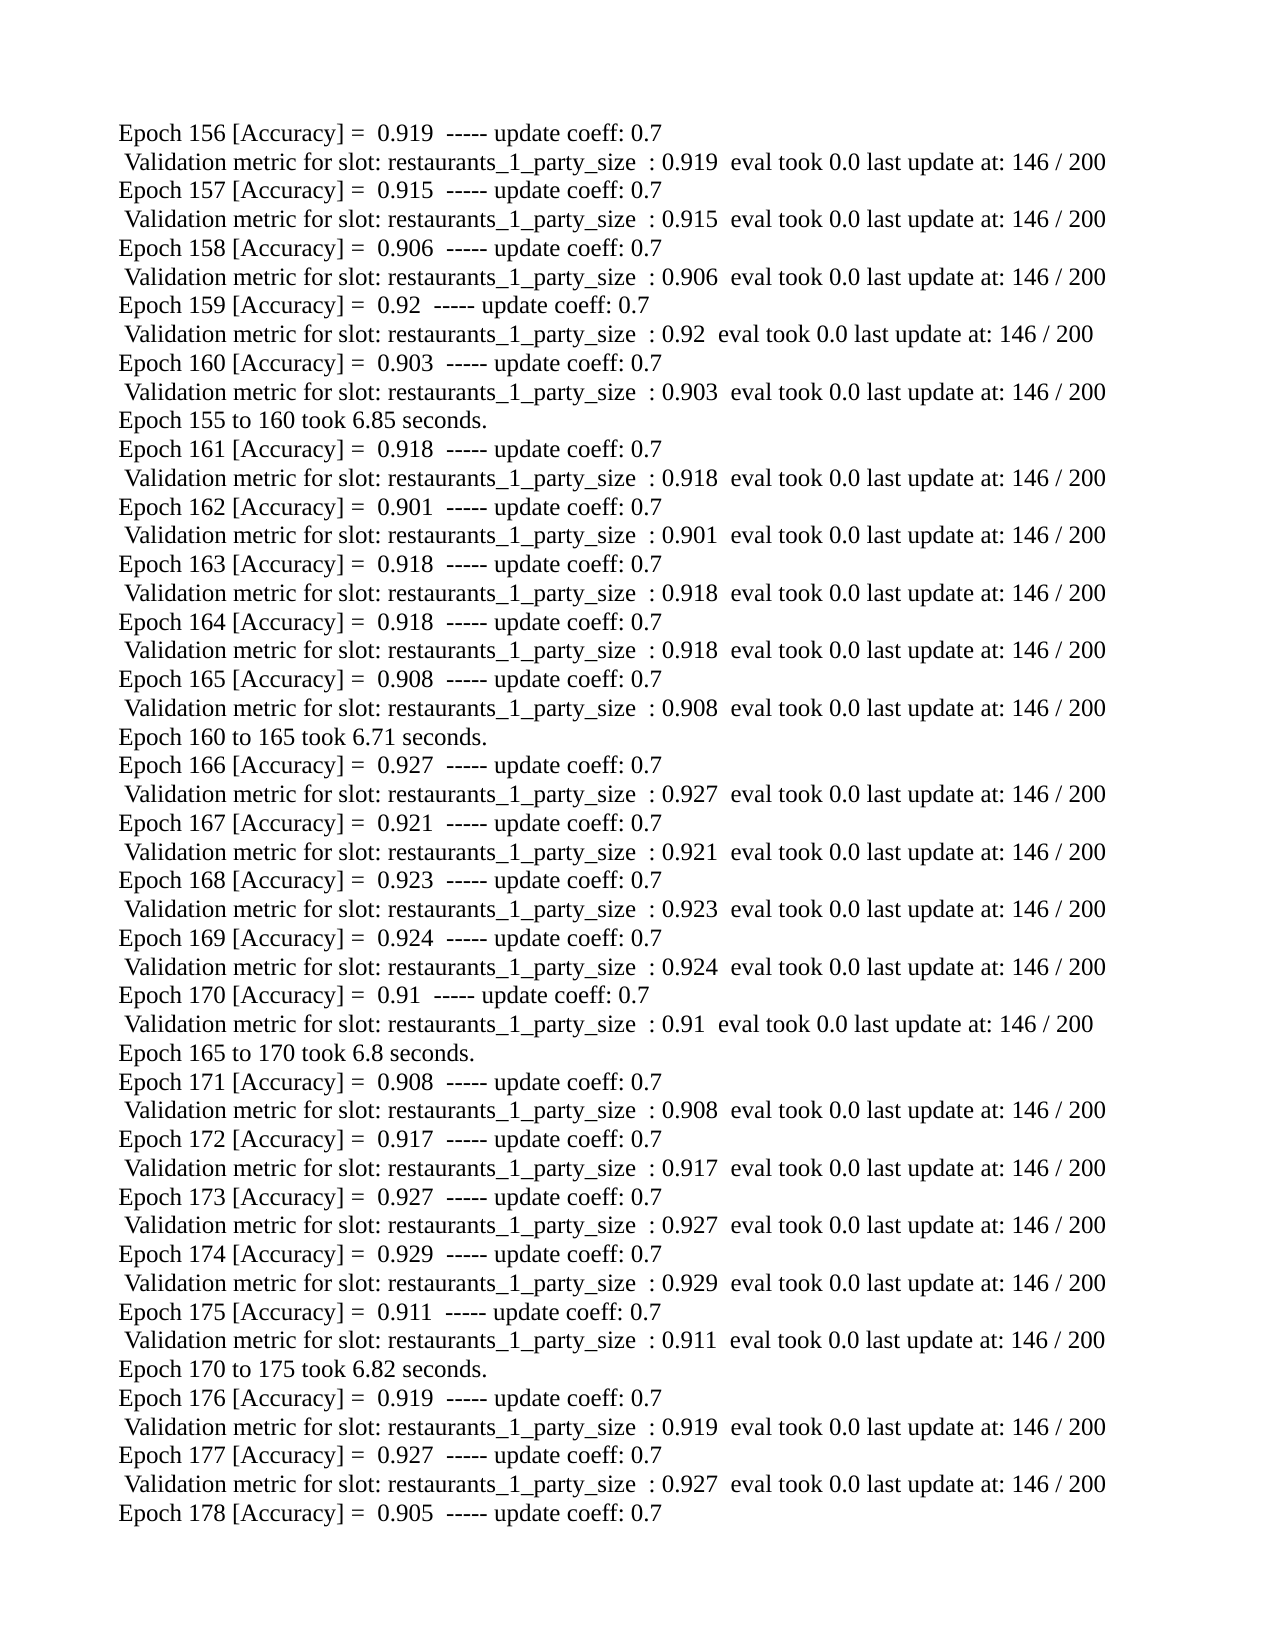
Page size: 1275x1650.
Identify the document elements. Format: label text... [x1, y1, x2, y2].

text Validation metric for slot: restaurants_1_party_size : 0.903 eval took 0.0 last update at: 146 / 200 [118, 377, 1157, 406]
text Validation metric for slot: restaurants_1_party_size : 0.923 eval took 0.0 last update at: 146 / 200 [118, 894, 1157, 923]
text Validation metric for slot: restaurants_1_party_size : 0.915 eval took 0.0 last update at: 146 / 200 [118, 204, 1157, 233]
text Validation metric for slot: restaurants_1_party_size : 0.908 eval took 0.0 last update at: 146 / 200 [118, 693, 1157, 722]
text Epoch 166 [Accuracy] = 0.927 ----- update coeff: 0.7 [118, 751, 1157, 779]
text Epoch 164 [Accuracy] = 0.918 ----- update coeff: 0.7 [118, 607, 1157, 636]
text Validation metric for slot: restaurants_1_party_size : 0.917 eval took 0.0 last update at: 146 / 200 [118, 1153, 1157, 1182]
text Validation metric for slot: restaurants_1_party_size : 0.927 eval took 0.0 last update at: 146 / 200 [118, 1211, 1157, 1239]
text Epoch 165 to 170 took 6.8 seconds. [118, 1038, 1157, 1067]
text Epoch 160 to 165 took 6.71 seconds. [118, 722, 1157, 751]
text Epoch 178 [Accuracy] = 0.905 ----- update coeff: 0.7 [118, 1498, 1157, 1527]
text Epoch 160 [Accuracy] = 0.903 ----- update coeff: 0.7 [118, 348, 1157, 377]
text Validation metric for slot: restaurants_1_party_size : 0.92 eval took 0.0 last update at: 146 / 200 [118, 319, 1157, 348]
text Epoch 163 [Accuracy] = 0.918 ----- update coeff: 0.7 [118, 549, 1157, 578]
text Epoch 172 [Accuracy] = 0.917 ----- update coeff: 0.7 [118, 1124, 1157, 1153]
text Validation metric for slot: restaurants_1_party_size : 0.921 eval took 0.0 last update at: 146 / 200 [118, 837, 1157, 866]
text Epoch 158 [Accuracy] = 0.906 ----- update coeff: 0.7 [118, 233, 1157, 262]
text Epoch 171 [Accuracy] = 0.908 ----- update coeff: 0.7 [118, 1067, 1157, 1096]
text Validation metric for slot: restaurants_1_party_size : 0.91 eval took 0.0 last update at: 146 / 200 [118, 1009, 1157, 1038]
text Epoch 170 to 175 took 6.82 seconds. [118, 1354, 1157, 1383]
text Epoch 174 [Accuracy] = 0.929 ----- update coeff: 0.7 [118, 1239, 1157, 1268]
text Epoch 167 [Accuracy] = 0.921 ----- update coeff: 0.7 [118, 808, 1157, 837]
text Epoch 168 [Accuracy] = 0.923 ----- update coeff: 0.7 [118, 866, 1157, 894]
text Epoch 159 [Accuracy] = 0.92 ----- update coeff: 0.7 [118, 291, 1157, 319]
text Validation metric for slot: restaurants_1_party_size : 0.901 eval took 0.0 last update at: 146 / 200 [118, 521, 1157, 549]
text Validation metric for slot: restaurants_1_party_size : 0.919 eval took 0.0 last update at: 146 / 200 [118, 147, 1157, 176]
text Validation metric for slot: restaurants_1_party_size : 0.929 eval took 0.0 last update at: 146 / 200 [118, 1268, 1157, 1297]
text Epoch 162 [Accuracy] = 0.901 ----- update coeff: 0.7 [118, 492, 1157, 521]
text Validation metric for slot: restaurants_1_party_size : 0.919 eval took 0.0 last update at: 146 / 200 [118, 1412, 1157, 1441]
text Validation metric for slot: restaurants_1_party_size : 0.927 eval took 0.0 last update at: 146 / 200 [118, 779, 1157, 808]
text Validation metric for slot: restaurants_1_party_size : 0.918 eval took 0.0 last update at: 146 / 200 [118, 636, 1157, 664]
text Validation metric for slot: restaurants_1_party_size : 0.924 eval took 0.0 last update at: 146 / 200 [118, 952, 1157, 981]
text Epoch 175 [Accuracy] = 0.911 ----- update coeff: 0.7 [118, 1297, 1157, 1326]
text Epoch 177 [Accuracy] = 0.927 ----- update coeff: 0.7 [118, 1441, 1157, 1469]
text Epoch 176 [Accuracy] = 0.919 ----- update coeff: 0.7 [118, 1383, 1157, 1412]
text Epoch 161 [Accuracy] = 0.918 ----- update coeff: 0.7 [118, 434, 1157, 463]
text Epoch 170 [Accuracy] = 0.91 ----- update coeff: 0.7 [118, 981, 1157, 1009]
text Epoch 165 [Accuracy] = 0.908 ----- update coeff: 0.7 [118, 664, 1157, 693]
text Validation metric for slot: restaurants_1_party_size : 0.911 eval took 0.0 last update at: 146 / 200 [118, 1326, 1157, 1354]
text Validation metric for slot: restaurants_1_party_size : 0.908 eval took 0.0 last update at: 146 / 200 [118, 1096, 1157, 1124]
text Validation metric for slot: restaurants_1_party_size : 0.918 eval took 0.0 last update at: 146 / 200 [118, 578, 1157, 607]
text Epoch 155 to 160 took 6.85 seconds. [118, 406, 1157, 434]
text Validation metric for slot: restaurants_1_party_size : 0.927 eval took 0.0 last update at: 146 / 200 [118, 1469, 1157, 1498]
text Epoch 157 [Accuracy] = 0.915 ----- update coeff: 0.7 [118, 176, 1157, 204]
text Validation metric for slot: restaurants_1_party_size : 0.918 eval took 0.0 last update at: 146 / 200 [118, 463, 1157, 492]
text Epoch 156 [Accuracy] = 0.919 ----- update coeff: 0.7 [118, 118, 1157, 147]
text Epoch 169 [Accuracy] = 0.924 ----- update coeff: 0.7 [118, 923, 1157, 952]
text Validation metric for slot: restaurants_1_party_size : 0.906 eval took 0.0 last update at: 146 / 200 [118, 262, 1157, 291]
text Epoch 173 [Accuracy] = 0.927 ----- update coeff: 0.7 [118, 1182, 1157, 1211]
